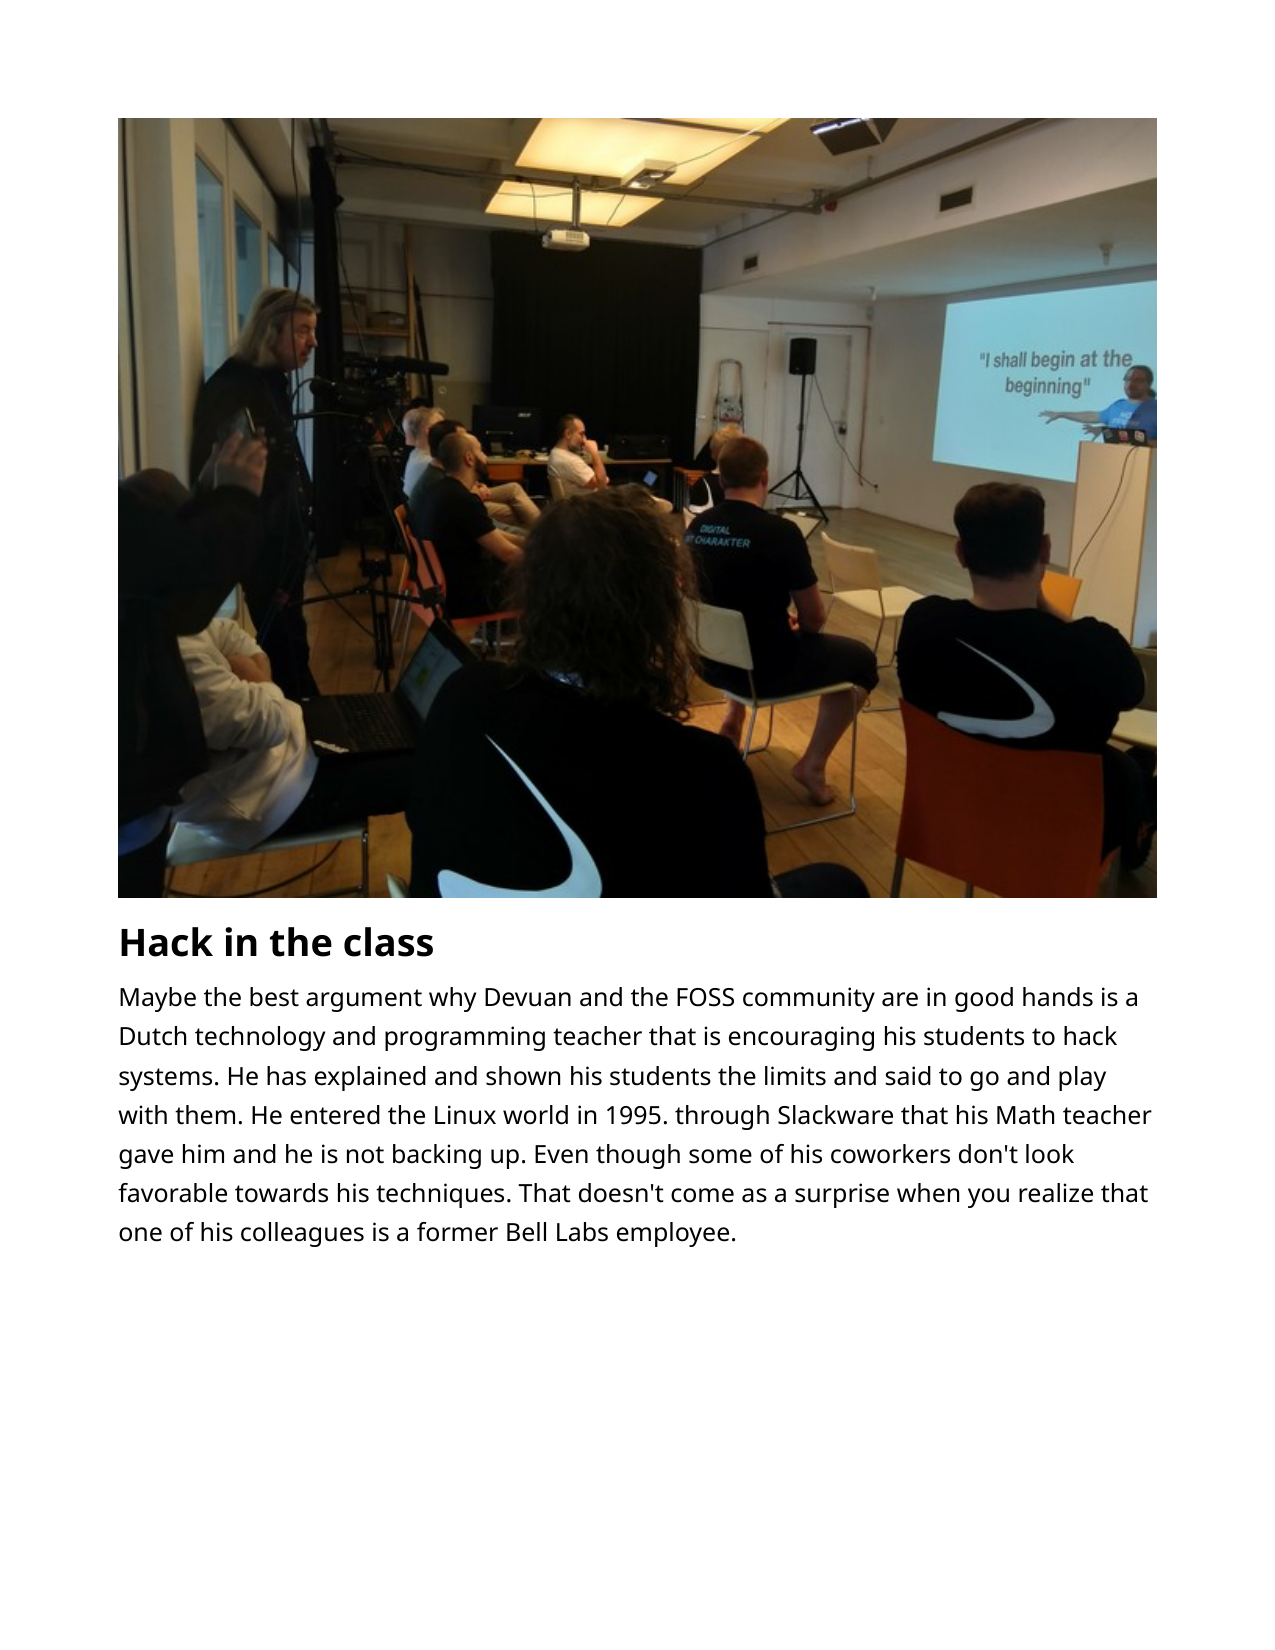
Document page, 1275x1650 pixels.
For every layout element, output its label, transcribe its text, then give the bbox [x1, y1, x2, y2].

text Maybe the best argument why Devuan and the FOSS community are in good hands is a Dutch technology and programming teacher that is encouraging his students to hack systems. He has explained and shown his students the limits and said to go and play with them. He entered the Linux world in 1995. through Slackware that his Math teacher gave him and he is not backing up. Even though some of his coworkers don't look favorable towards his techniques. That doesn't come as a surprise when you realize that one of his colleagues is a former Bell Labs employee. [118, 980, 1157, 1249]
subtitle Hack in the class [118, 916, 1157, 967]
picture [118, 118, 1157, 898]
